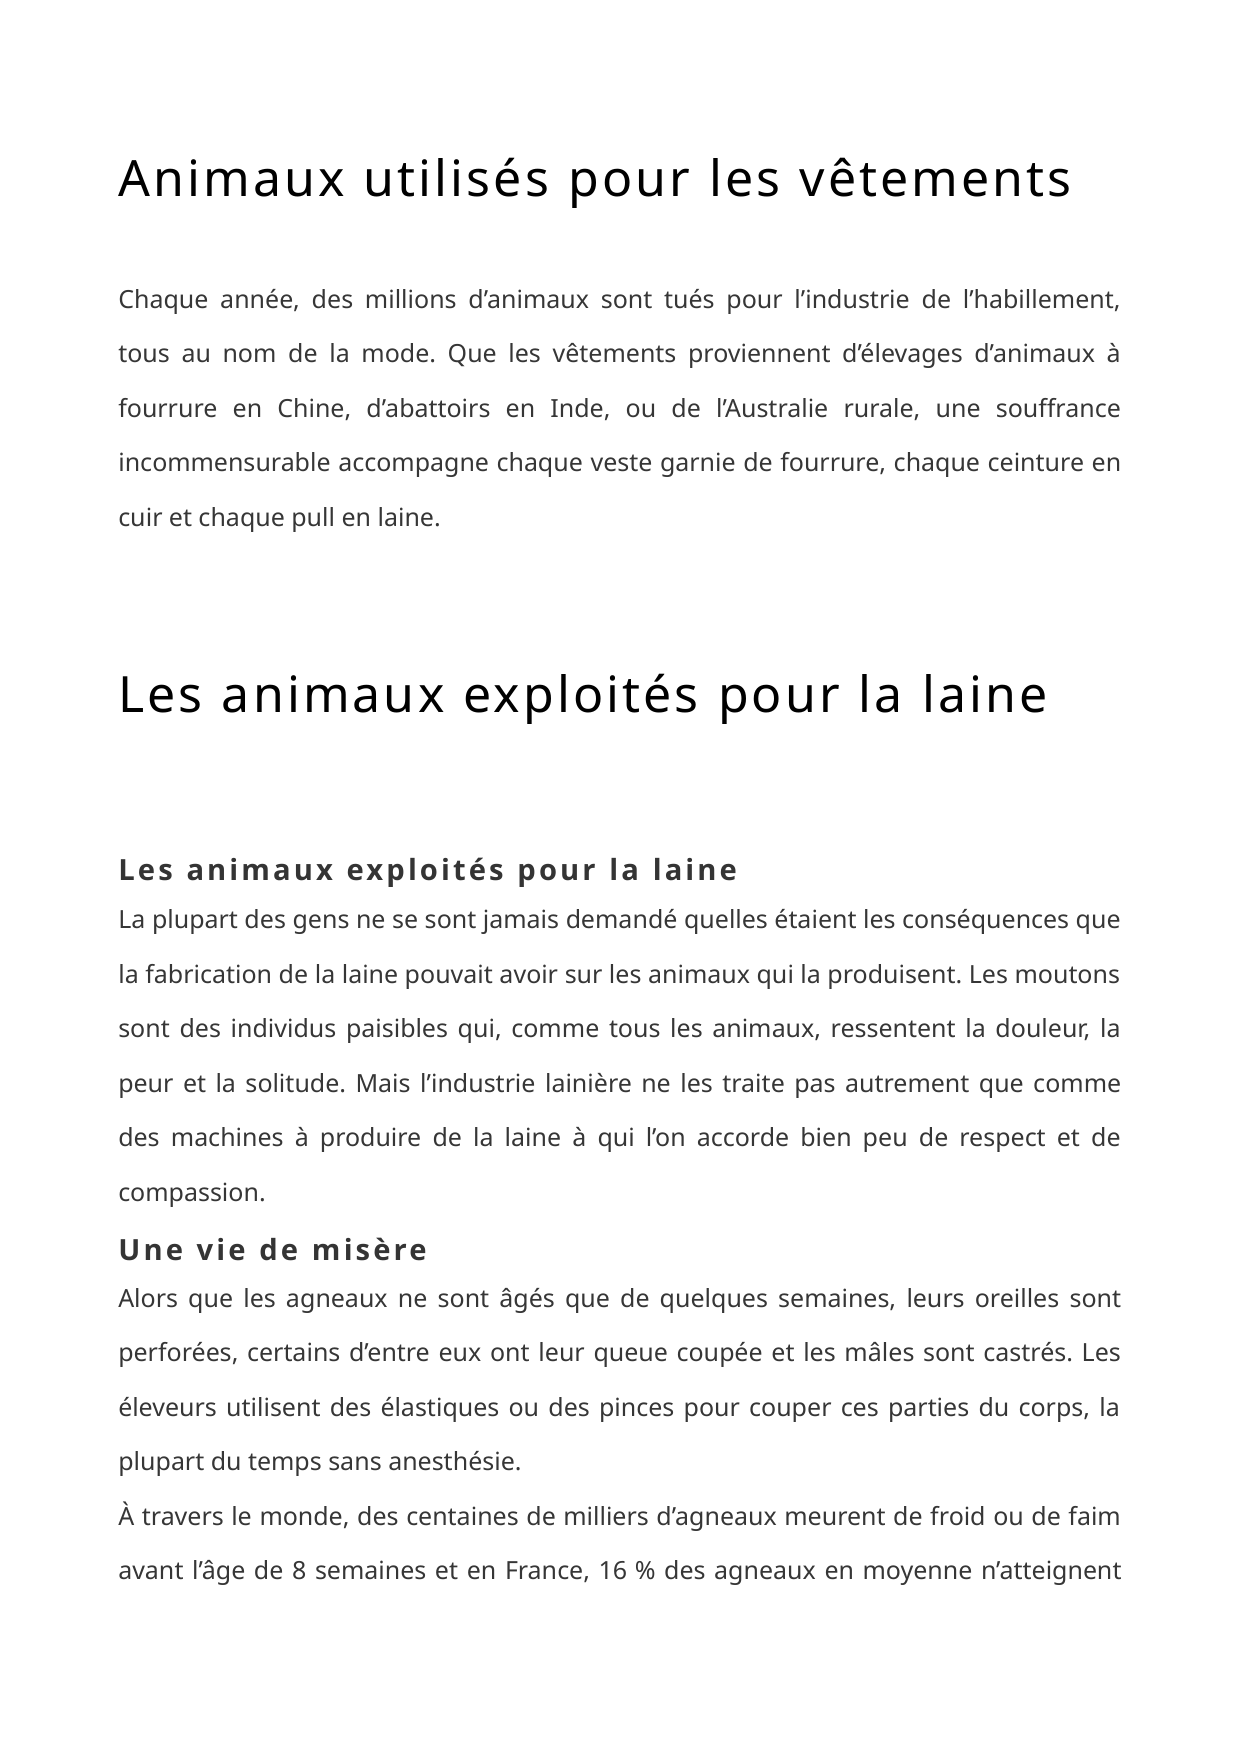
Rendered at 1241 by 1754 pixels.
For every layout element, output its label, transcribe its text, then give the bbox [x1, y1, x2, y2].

text Alors que les agneaux ne sont âgés que de quelques semaines, leurs oreilles sont perforées, certains d’entre eux ont leur queue coupée et les mâles sont castrés. Les éleveurs utilisent des élastiques ou des pinces pour couper ces parties du corps, la plupart du temps sans anesthésie. [118, 1280, 1122, 1478]
subtitle Les animaux exploités pour la laine [118, 850, 1122, 889]
subtitle Les animaux exploités pour la laine [118, 659, 1122, 727]
text Chaque année, des millions d’animaux sont tués pour l’industrie de l’habillement, tous au nom de la mode. Que les vêtements proviennent d’élevages d’animaux à fourrure en Chine, d’abattoirs en Inde, ou de l’Australie rurale, une souffrance incommensurable accompagne chaque veste garnie de fourrure, chaque ceinture en cuir et chaque pull en laine. [118, 281, 1122, 533]
text La plupart des gens ne se sont jamais demandé quelles étaient les conséquences que la fabrication de la laine pouvait avoir sur les animaux qui la produisent. Les moutons sont des individus paisibles qui, comme tous les animaux, ressentent la douleur, la peur et la solitude. Mais l’industrie lainière ne les traite pas autrement que comme des machines à produire de la laine à qui l’on accorde bien peu de respect et de compassion. [118, 902, 1122, 1208]
subtitle Animaux utilisés pour les vêtements [118, 143, 1122, 211]
subtitle Une vie de misère [118, 1229, 1122, 1268]
text À travers le monde, des centaines de milliers d’agneaux meurent de froid ou de faim avant l’âge de 8 semaines et en France, 16 % des agneaux en moyenne n’atteignent [118, 1498, 1122, 1587]
